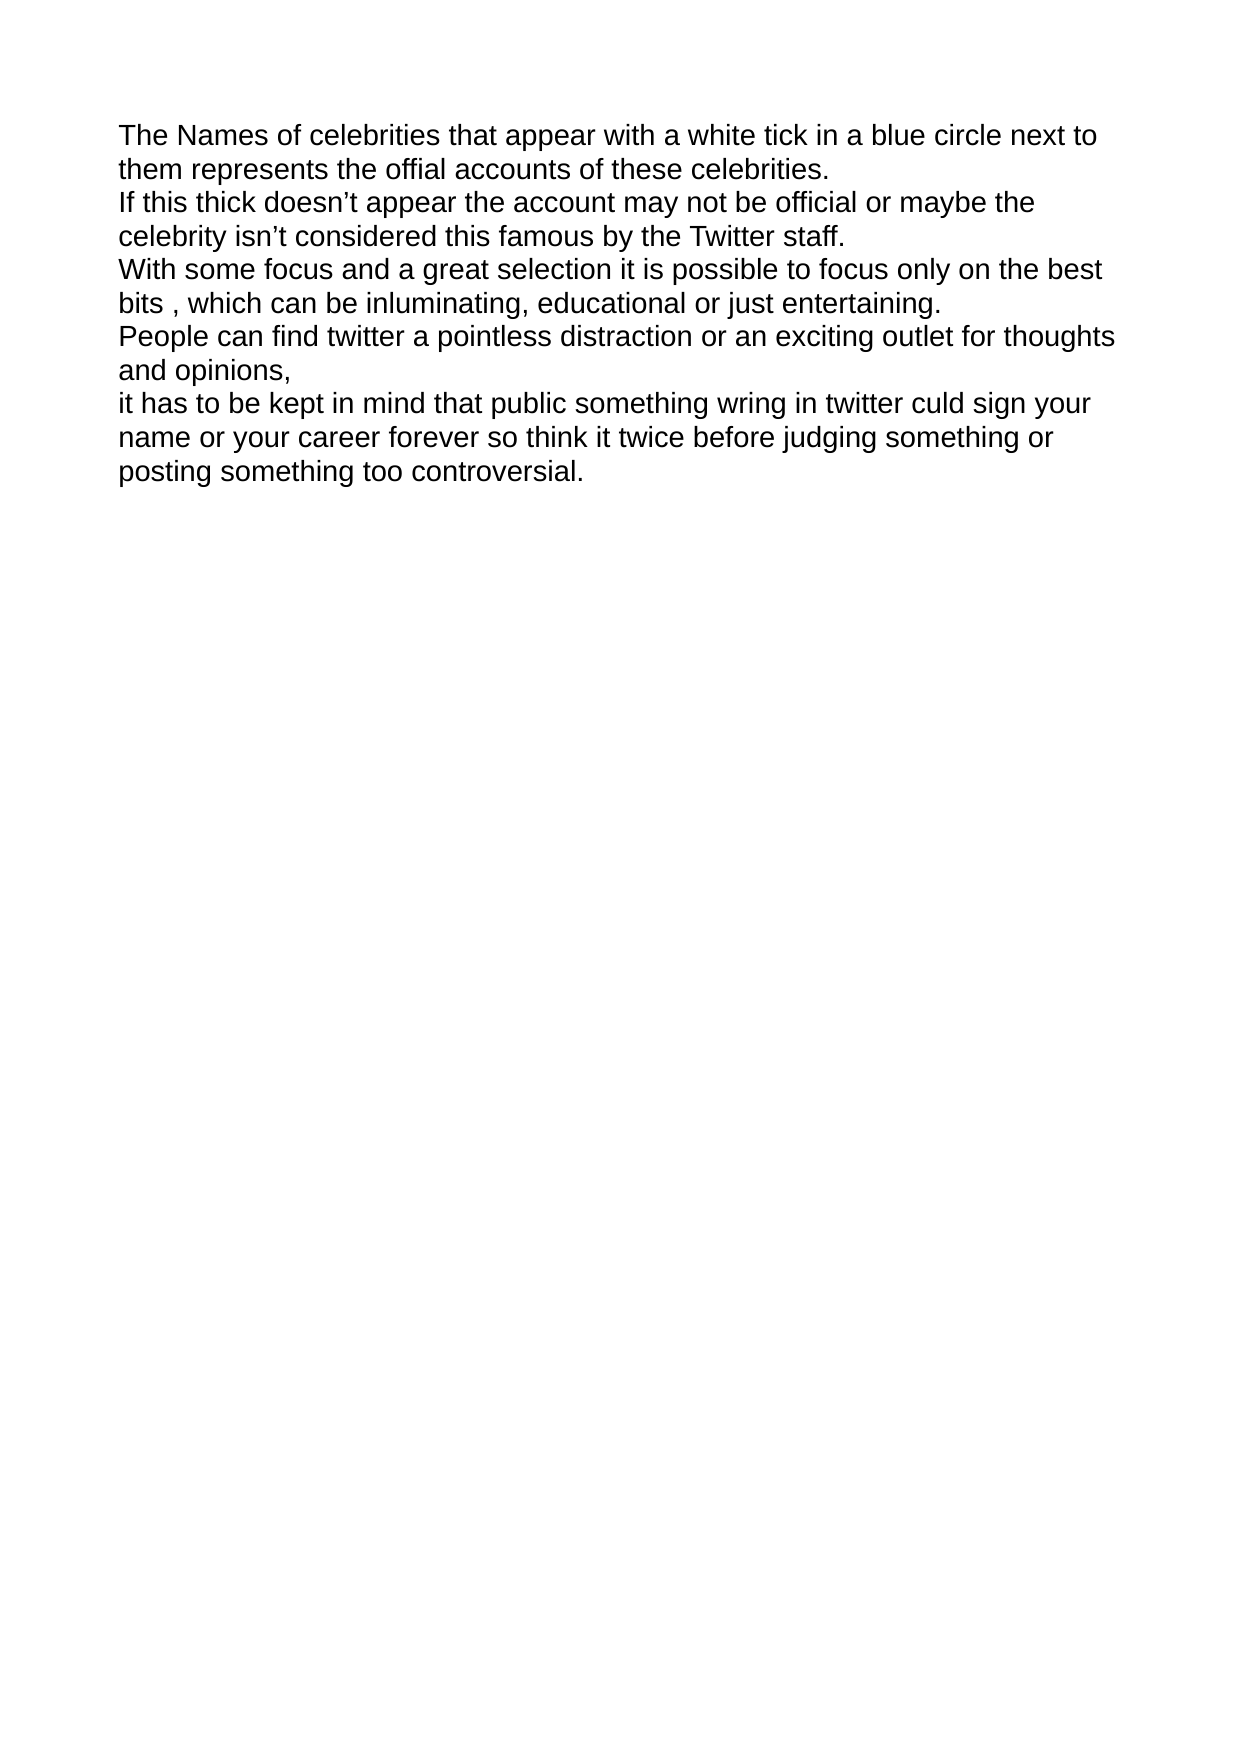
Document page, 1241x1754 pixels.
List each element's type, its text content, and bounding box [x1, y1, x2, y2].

text The Names of celebrities that appear with a white tick in a blue circle next to them represents the offial accounts of these celebrities. [118, 118, 1122, 185]
text it has to be kept in mind that public something wring in twitter culd sign your name or your career forever so think it twice before judging something or posting something too controversial. [118, 386, 1122, 487]
text If this thick doesn’t appear the account may not be official or maybe the celebrity isn’t considered this famous by the Twitter staff. [118, 185, 1122, 252]
text People can find twitter a pointless distraction or an exciting outlet for thoughts and opinions, [118, 319, 1122, 386]
text With some focus and a great selection it is possible to focus only on the best bits , which can be inluminating, educational or just entertaining. [118, 252, 1122, 319]
